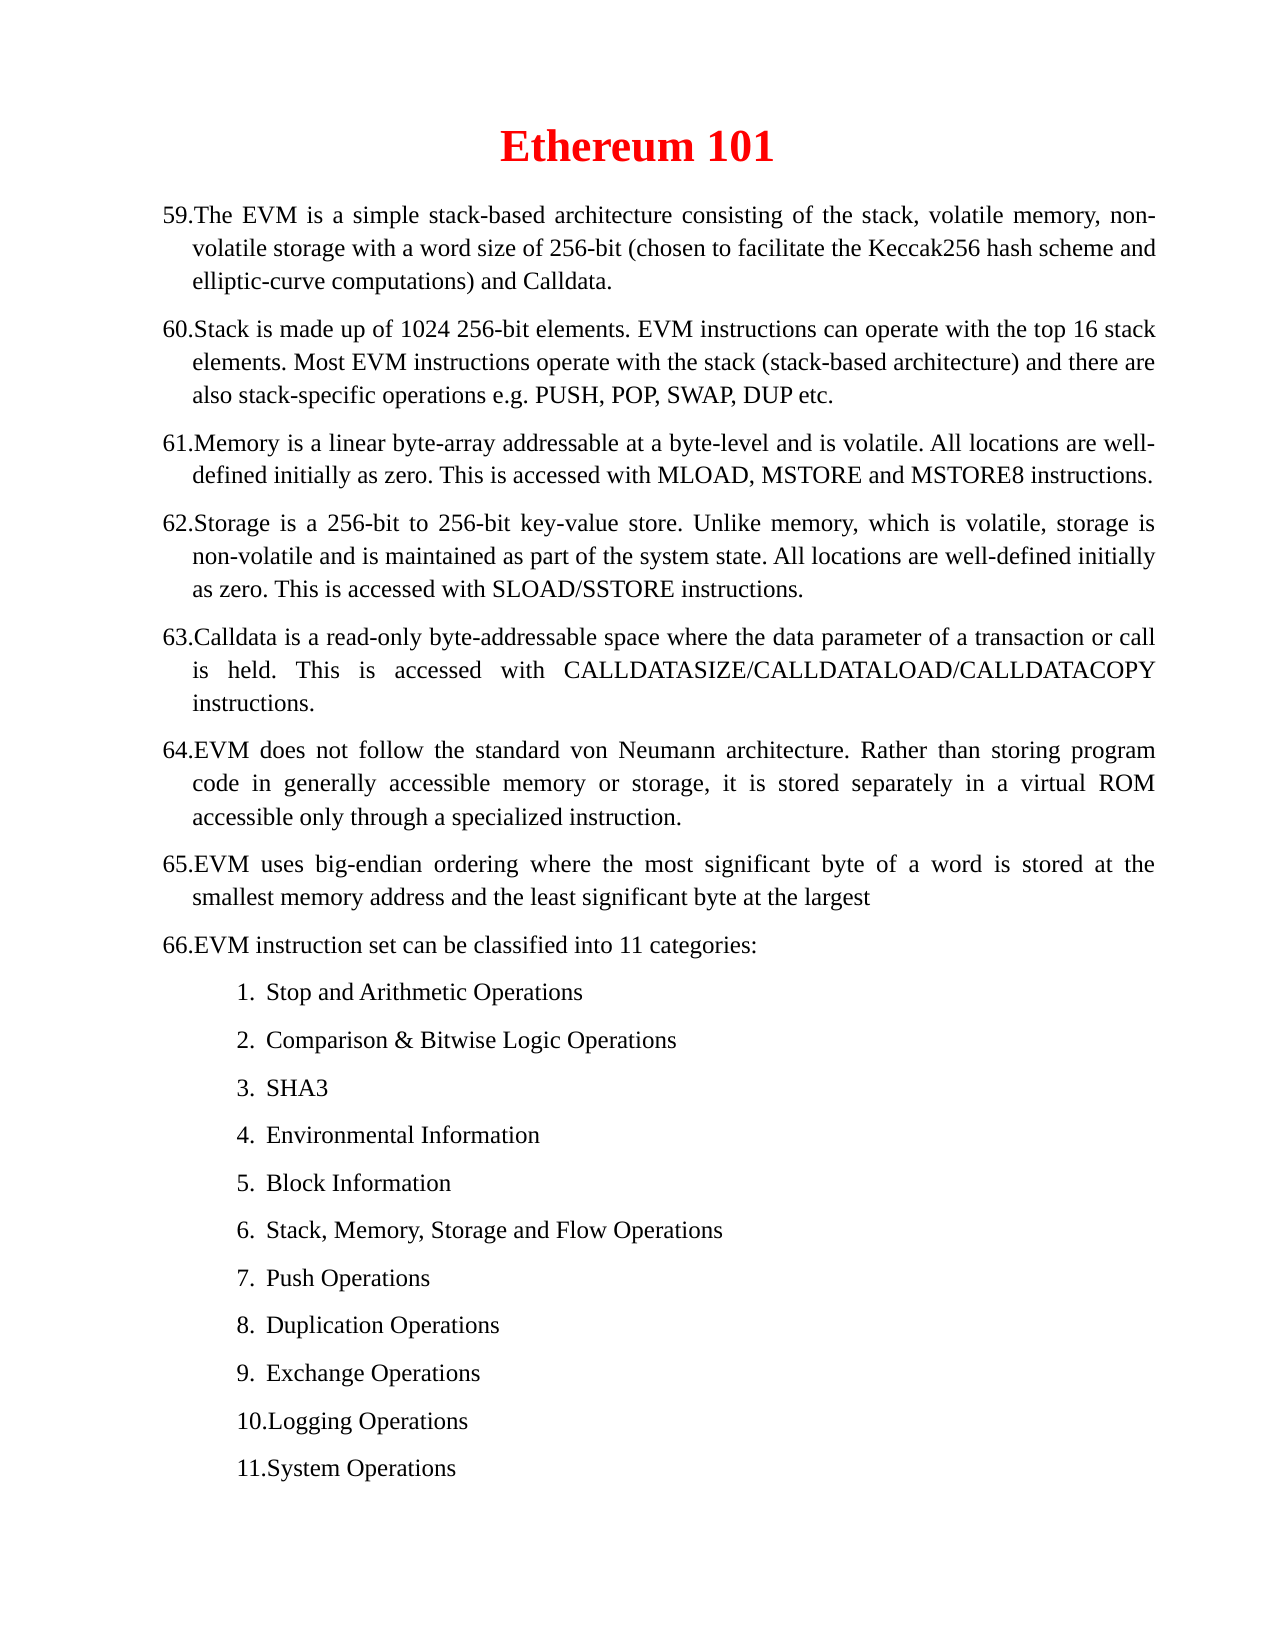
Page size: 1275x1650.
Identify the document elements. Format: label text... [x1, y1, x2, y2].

list Calldata is a read-only byte-addressable space where the data parameter of a transaction or call is held. This is accessed with CALLDATASIZE/CALLDATALOAD/CALLDATACOPY instructions. [162, 622, 1157, 717]
list EVM instruction set can be classified into 11 categories: [162, 930, 1157, 958]
list Push Operations [236, 1263, 1157, 1292]
list Stack, Memory, Storage and Flow Operations [236, 1215, 1157, 1244]
list Stop and Arithmetic Operations [236, 977, 1157, 1006]
list EVM uses big-endian ordering where the most significant byte of a word is stored at the smallest memory address and the least significant byte at the largest [162, 849, 1157, 911]
list Logging Operations [236, 1406, 1157, 1434]
list System Operations [236, 1453, 1157, 1482]
list Block Information [236, 1168, 1157, 1197]
list The EVM is a simple stack-based architecture consisting of the stack, volatile memory, non-volatile storage with a word size of 256-bit (chosen to facilitate the Keccak256 hash scheme and elliptic-curve computations) and Calldata. [162, 200, 1157, 295]
list Exchange Operations [236, 1358, 1157, 1387]
list SHA3 [236, 1073, 1157, 1101]
list Comparison & Bitwise Logic Operations [236, 1025, 1157, 1054]
list Duplication Operations [236, 1311, 1157, 1339]
list EVM does not follow the standard von Neumann architecture. Rather than storing program code in generally accessible memory or storage, it is stored separately in a virtual ROM accessible only through a specialized instruction. [162, 736, 1157, 830]
list Memory is a linear byte-array addressable at a byte-level and is volatile. All locations are well-defined initially as zero. This is accessed with MLOAD, MSTORE and MSTORE8 instructions. [162, 428, 1157, 489]
list Environmental Information [236, 1120, 1157, 1149]
list Storage is a 256-bit to 256-bit key-value store. Unlike memory, which is volatile, storage is non-volatile and is maintained as part of the system state. All locations are well-defined initially as zero. This is accessed with SLOAD/SSTORE instructions. [162, 508, 1157, 603]
list Stack is made up of 1024 256-bit elements. EVM instructions can operate with the top 16 stack elements. Most EVM instructions operate with the stack (stack-based architecture) and there are also stack-specific operations e.g. PUSH, POP, SWAP, DUP etc. [162, 314, 1157, 409]
